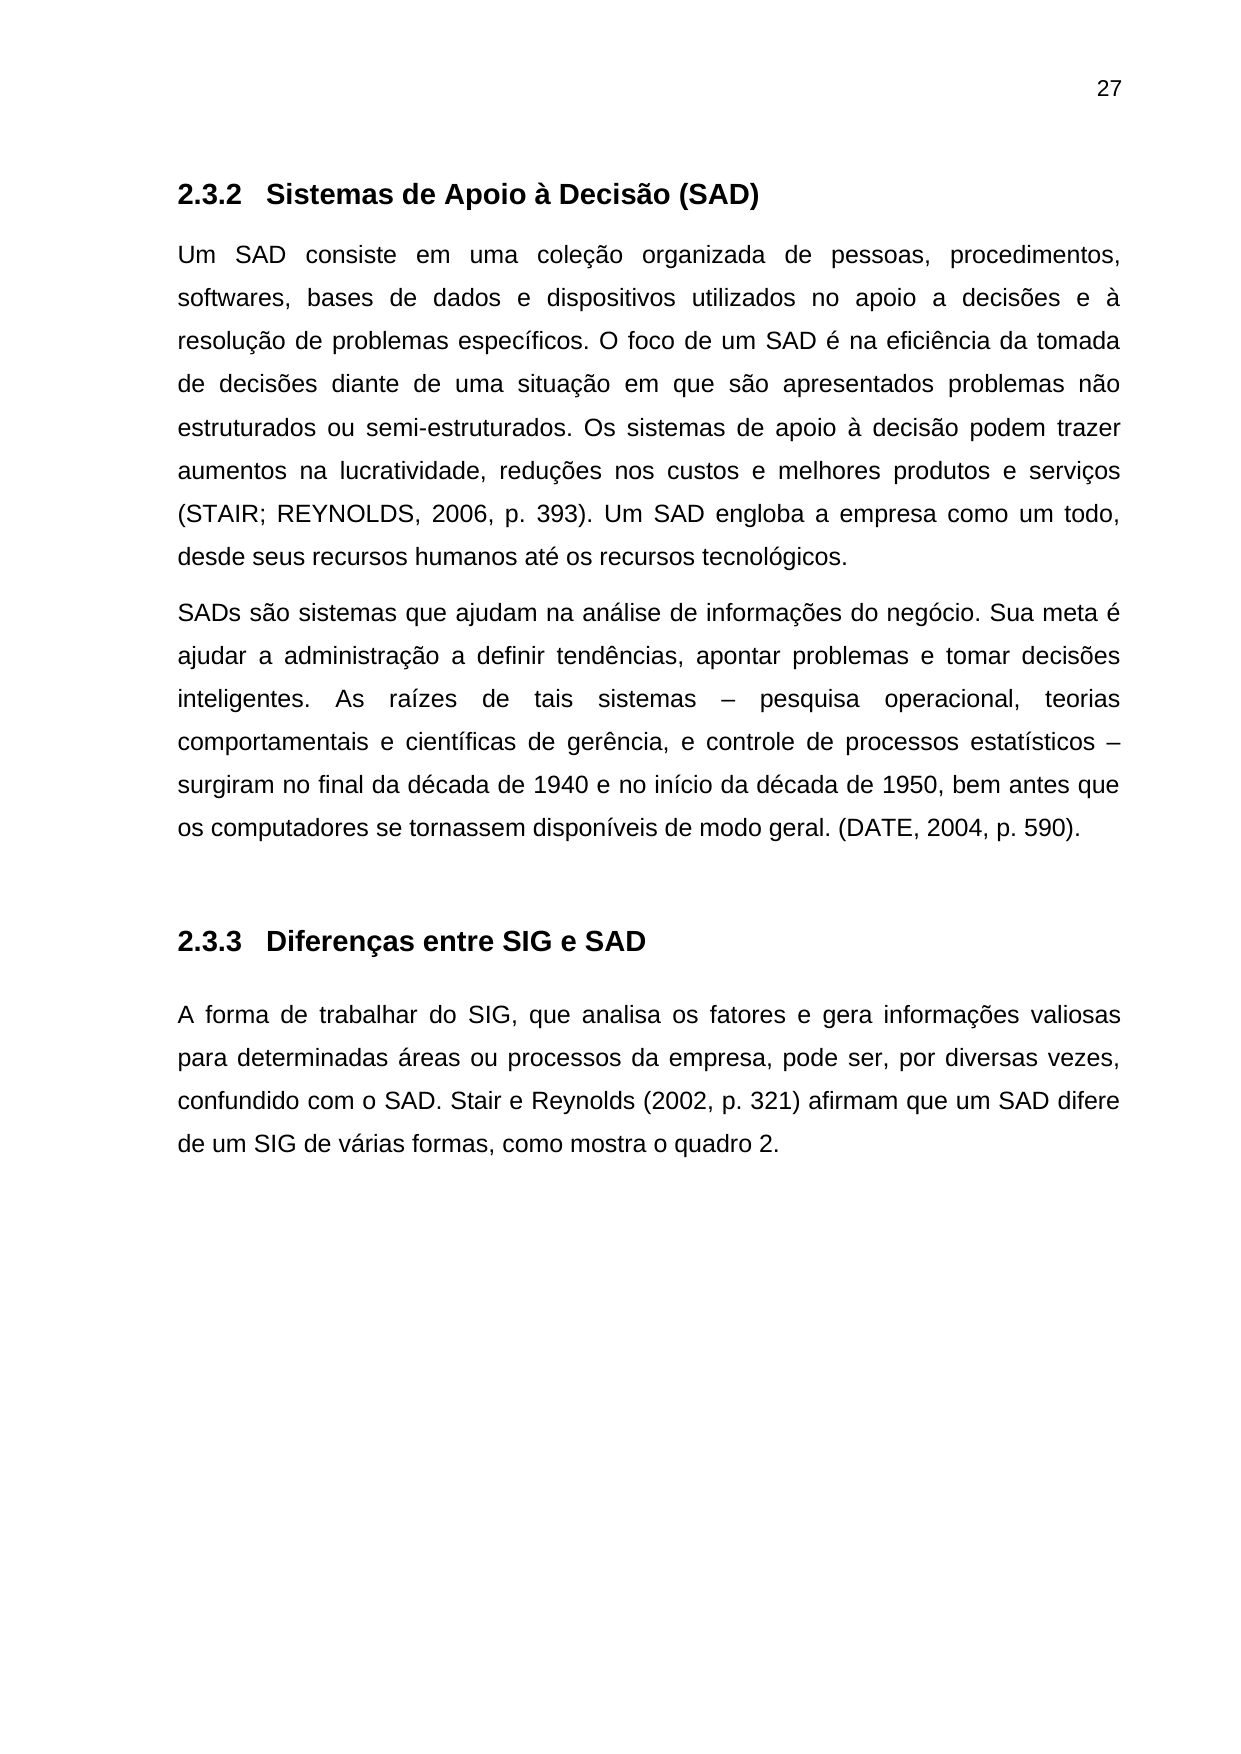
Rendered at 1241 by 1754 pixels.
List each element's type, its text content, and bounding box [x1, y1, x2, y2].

list Sistemas de Apoio à Decisão (SAD) [177, 177, 1122, 211]
text SADs são sistemas que ajudam na análise de informações do negócio. Sua meta é ajudar a administração a definir tendências, apontar problemas e tomar decisões inteligentes. As raízes de tais sistemas – pesquisa operacional, teorias comportamentais e científicas de gerência, e controle de processos estatísticos – surgiram no final da década de 1940 e no início da década de 1950, bem antes que os computadores se tornassem disponíveis de modo geral. (DATE, 2004, p. 590). [177, 597, 1122, 842]
text Um SAD consiste em uma coleção organizada de pessoas, procedimentos, softwares, bases de dados e dispositivos utilizados no apoio a decisões e à resolução de problemas específicos. O foco de um SAD é na eficiência da tomada de decisões diante de uma situação em que são apresentados problemas não estruturados ou semi-estruturados. Os sistemas de apoio à decisão podem trazer aumentos na lucratividade, reduções nos custos e melhores produtos e serviços (STAIR; REYNOLDS, 2006, p. 393). Um SAD engloba a empresa como um todo, desde seus recursos humanos até os recursos tecnológicos. [177, 240, 1122, 571]
text A forma de trabalhar do SIG, que analisa os fatores e gera informações valiosas para determinadas áreas ou processos da empresa, pode ser, por diversas vezes, confundido com o SAD. Stair e Reynolds (2002, p. 321) afirmam que um SAD difere de um SIG de várias formas, como mostra o quadro 2. [177, 1000, 1122, 1158]
list Diferenças entre SIG e SAD [177, 924, 1122, 958]
